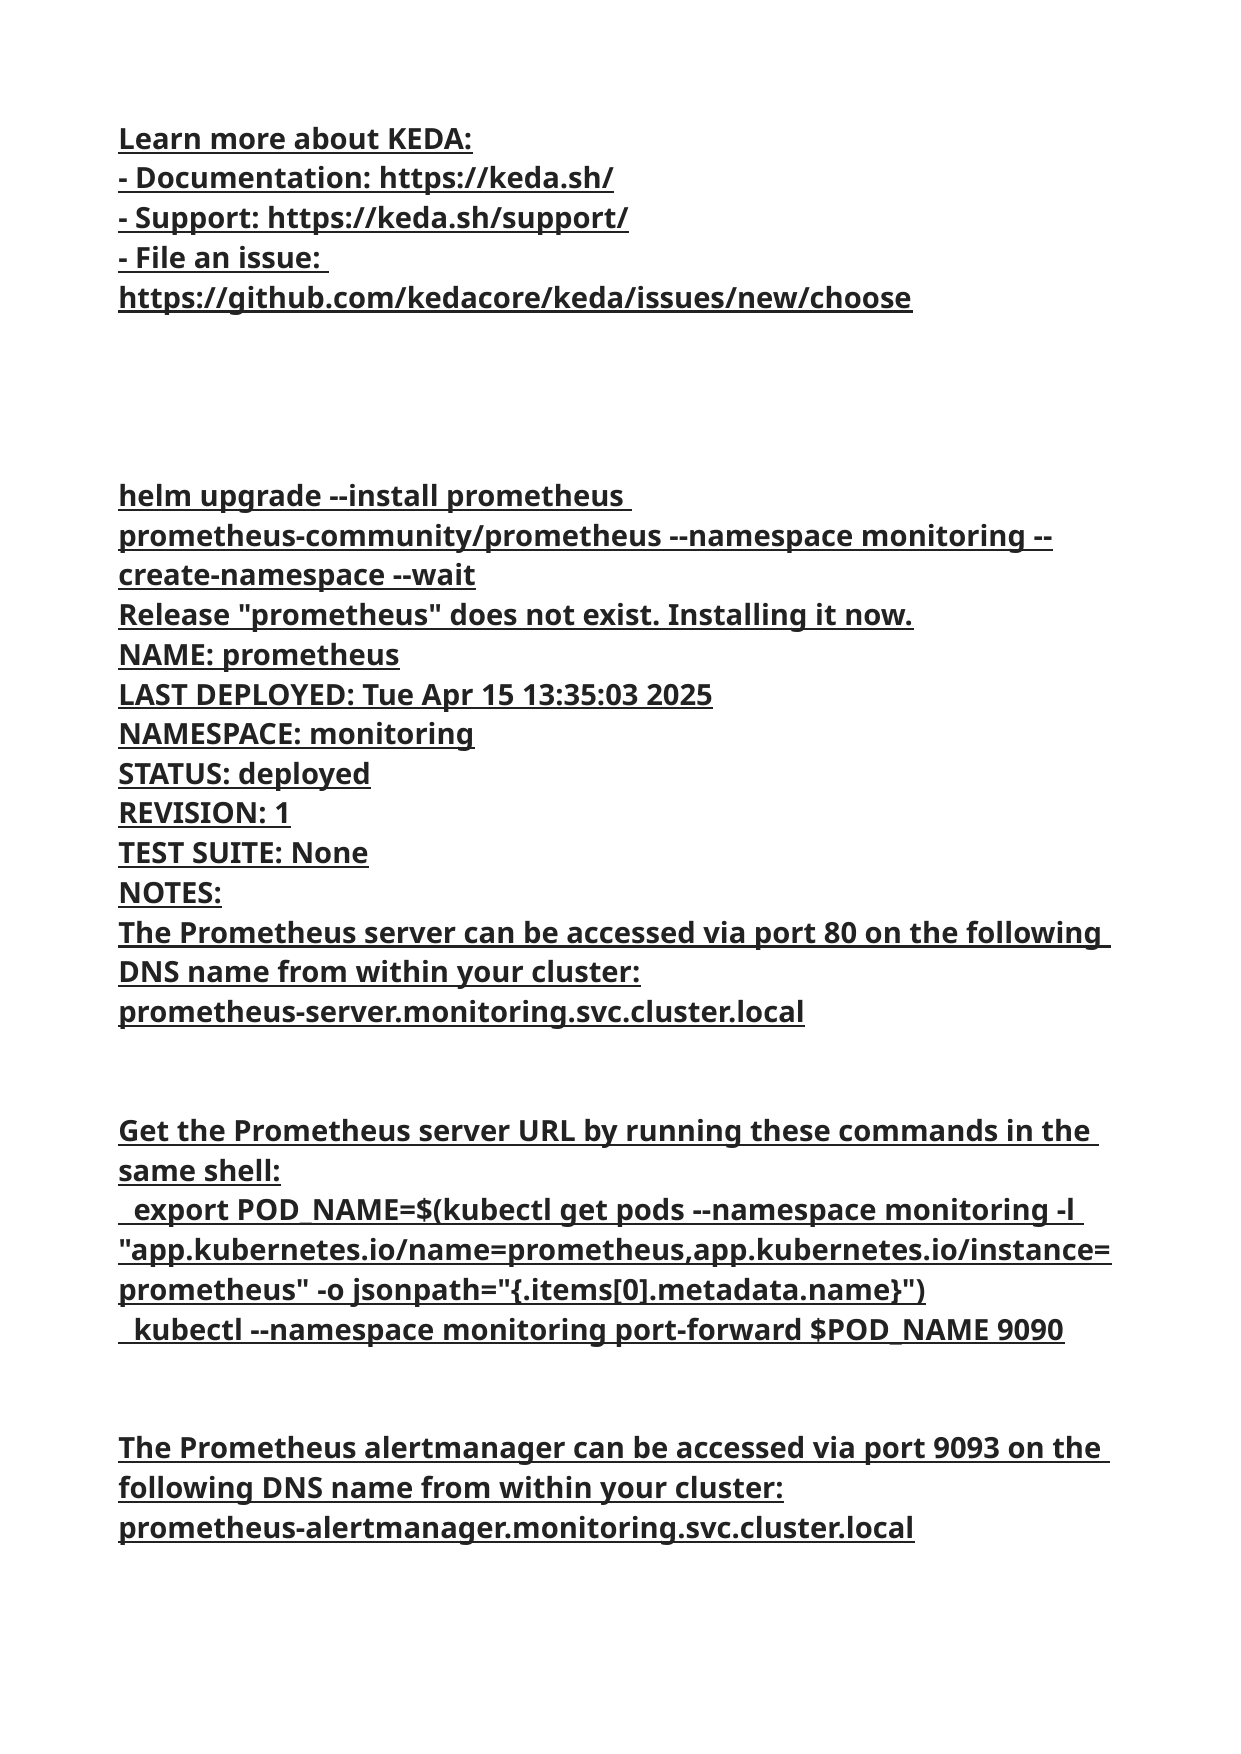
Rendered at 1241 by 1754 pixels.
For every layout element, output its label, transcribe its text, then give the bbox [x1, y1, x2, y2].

text Get the Prometheus server URL by running these commands in the same shell: [118, 1110, 1122, 1190]
text STATUS: deployed [118, 753, 1122, 793]
text NAMESPACE: monitoring [118, 713, 1122, 753]
text REVISION: 1 [118, 793, 1122, 832]
text prometheus-server.monitoring.svc.cluster.local [118, 991, 1122, 1031]
text The Prometheus alertmanager can be accessed via port 9093 on the following DNS name from within your cluster: [118, 1428, 1122, 1507]
text The Prometheus server can be accessed via port 80 on the following DNS name from within your cluster: [118, 912, 1122, 991]
text LAST DEPLOYED: Tue Apr 15 13:35:03 2025 [118, 674, 1122, 713]
text helm upgrade --install prometheus prometheus-community/prometheus --namespace monitoring --create-namespace --wait [118, 475, 1122, 594]
text prometheus-alertmanager.monitoring.svc.cluster.local [118, 1507, 1122, 1547]
text NOTES: [118, 872, 1122, 912]
text kubectl --namespace monitoring port-forward $POD_NAME 9090 [118, 1309, 1122, 1348]
text Learn more about KEDA: [118, 118, 1122, 158]
text - Support: https://keda.sh/support/ [118, 197, 1122, 237]
text export POD_NAME=$(kubectl get pods --namespace monitoring -l "app.kubernetes.io/name=prometheus,app.kubernetes.io/instance=prometheus" -o jsonpath="{.items[0].metadata.name}") [118, 1190, 1122, 1309]
text NAME: prometheus [118, 634, 1122, 674]
text Release "prometheus" does not exist. Installing it now. [118, 594, 1122, 634]
text - File an issue: https://github.com/kedacore/keda/issues/new/choose [118, 237, 1122, 317]
text TEST SUITE: None [118, 832, 1122, 872]
text - Documentation: https://keda.sh/ [118, 158, 1122, 197]
